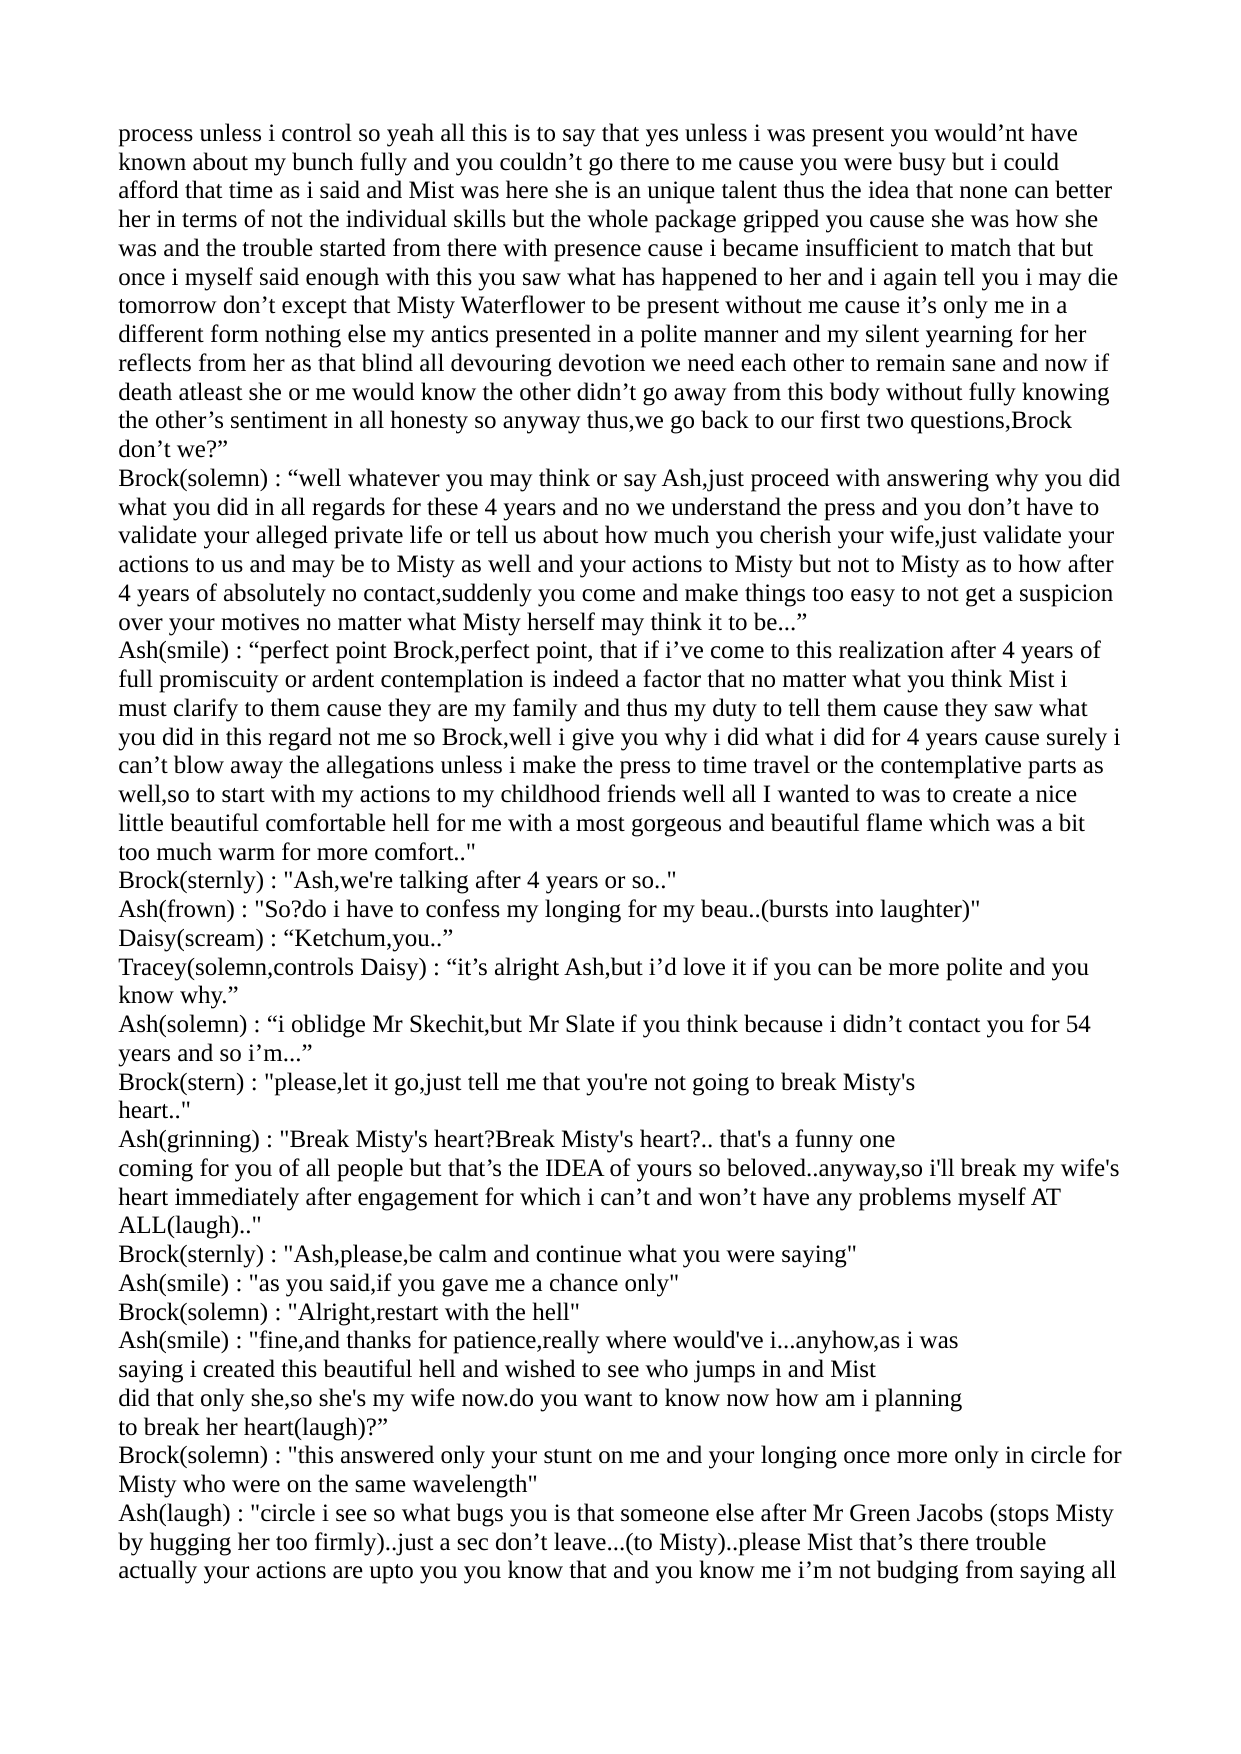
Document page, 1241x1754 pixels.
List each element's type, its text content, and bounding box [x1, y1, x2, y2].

text process unless i control so yeah all this is to say that yes unless i was present you would’nt have known about my bunch fully and you couldn’t go there to me cause you were busy but i could afford that time as i said and Mist was here she is an unique talent thus the idea that none can better her in terms of not the individual skills but the whole package gripped you cause she was how she was and the trouble started from there with presence cause i became insufficient to match that but once i myself said enough with this you saw what has happened to her and i again tell you i may die tomorrow don’t except that Misty Waterflower to be present without me cause it’s only me in a different form nothing else my antics presented in a polite manner and my silent yearning for her reflects from her as that blind all devouring devotion we need each other to remain sane and now if death atleast she or me would know the other didn’t go away from this body without fully knowing the other’s sentiment in all honesty so anyway thus,we go back to our first two questions,Brock don’t we?” [118, 118, 1122, 463]
text Ash(laugh) : "circle i see so what bugs you is that someone else after Mr Green Jacobs (stops Misty by hugging her too firmly)..just a sec don’t leave...(to Misty)..please Mist that’s there trouble actually your actions are upto you you know that and you know me i’m not budging from saying all [118, 1498, 1122, 1584]
text Brock(stern) : "please,let it go,just tell me that you're not going to break Misty's [118, 1067, 1122, 1096]
text Daisy(scream) : “Ketchum,you..” [118, 923, 1122, 952]
text to break her heart(laugh)?” [118, 1412, 1122, 1441]
text Ash(frown) : "So?do i have to confess my longing for my beau..(bursts into laughter)" [118, 894, 1122, 923]
text Brock(solemn) : "Alright,restart with the hell" [118, 1297, 1122, 1326]
text Ash(smile) : “perfect point Brock,perfect point, that if i’ve come to this realization after 4 years of full promiscuity or ardent contemplation is indeed a factor that no matter what you think Mist i must clarify to them cause they are my family and thus my duty to tell them cause they saw what you did in this regard not me so Brock,well i give you why i did what i did for 4 years cause surely i can’t blow away the allegations unless i make the press to time travel or the contemplative parts as well,so to start with my actions to my childhood friends well all I wanted to was to create a nice little beautiful comfortable hell for me with a most gorgeous and beautiful flame which was a bit too much warm for more comfort.." [118, 636, 1122, 866]
text Ash(grinning) : "Break Misty's heart?Break Misty's heart?.. that's a funny one [118, 1124, 1122, 1153]
text saying i created this beautiful hell and wished to see who jumps in and Mist [118, 1354, 1122, 1383]
text did that only she,so she's my wife now.do you want to know now how am i planning [118, 1383, 1122, 1412]
text Brock(sternly) : "Ash,please,be calm and continue what you were saying" [118, 1239, 1122, 1268]
text coming for you of all people but that’s the IDEA of yours so beloved..anyway,so i'll break my wife's heart immediately after engagement for which i can’t and won’t have any problems myself AT ALL(laugh).." [118, 1153, 1122, 1239]
text Tracey(solemn,controls Daisy) : “it’s alright Ash,but i’d love it if you can be more polite and you know why.” [118, 952, 1122, 1009]
text Ash(solemn) : “i oblidge Mr Skechit,but Mr Slate if you think because i didn’t contact you for 54 years and so i’m...” [118, 1009, 1122, 1067]
text Brock(sternly) : "Ash,we're talking after 4 years or so.." [118, 866, 1122, 894]
text heart.." [118, 1096, 1122, 1124]
text Ash(smile) : "as you said,if you gave me a chance only" [118, 1268, 1122, 1297]
text Ash(smile) : "fine,and thanks for patience,really where would've i...anyhow,as i was [118, 1326, 1122, 1354]
text Brock(solemn) : “well whatever you may think or say Ash,just proceed with answering why you did what you did in all regards for these 4 years and no we understand the press and you don’t have to validate your alleged private life or tell us about how much you cherish your wife,just validate your actions to us and may be to Misty as well and your actions to Misty but not to Misty as to how after 4 years of absolutely no contact,suddenly you come and make things too easy to not get a suspicion over your motives no matter what Misty herself may think it to be...” [118, 463, 1122, 636]
text Brock(solemn) : "this answered only your stunt on me and your longing once more only in circle for Misty who were on the same wavelength" [118, 1441, 1122, 1498]
